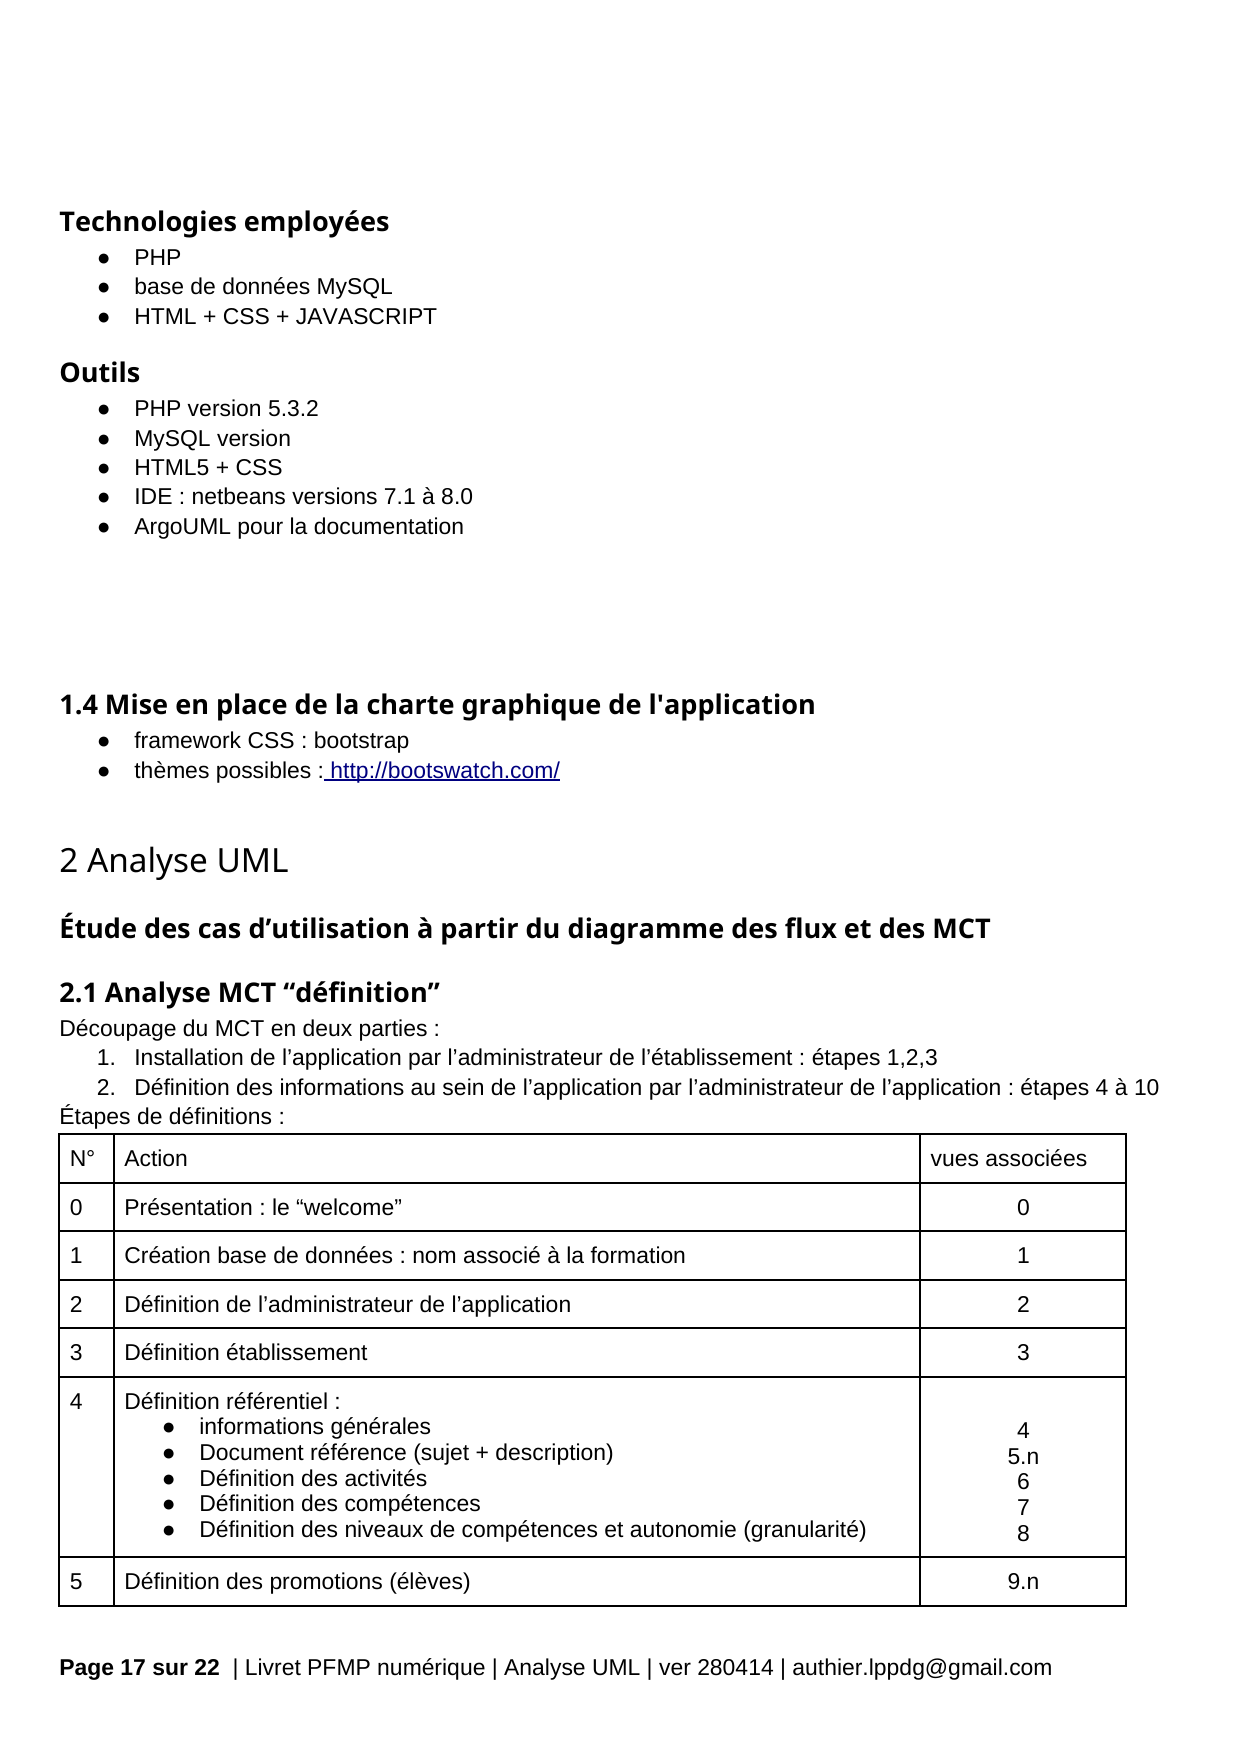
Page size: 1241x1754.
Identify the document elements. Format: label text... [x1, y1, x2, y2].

list HTML + CSS + JAVASCRIPT [97, 303, 1181, 329]
table_cell 2 [921, 1281, 1125, 1327]
table_cell Création base de données : nom associé à la formation [115, 1232, 919, 1279]
list Installation de l’application par l’administrateur de l’établissement : étapes 1,2,3 [97, 1045, 1181, 1071]
list base de données MySQL [97, 274, 1181, 299]
table_cell 1 [60, 1232, 113, 1279]
table_header vues associées [921, 1135, 1125, 1182]
table_cell 9.n [921, 1558, 1125, 1605]
list IDE : netbeans versions 7.1 à 8.0 [97, 484, 1181, 510]
table_cell 2 [60, 1281, 113, 1327]
table_cell Définition établissement [115, 1329, 919, 1376]
table_cell 0 [60, 1184, 113, 1230]
table_header N° [60, 1135, 113, 1182]
subtitle Technologies employées [59, 202, 1181, 239]
list PHP [97, 244, 1181, 270]
table_cell Définition des promotions (élèves) [115, 1558, 919, 1605]
list ArgoUML pour la documentation [97, 513, 1181, 539]
subtitle 1.4 Mise en place de la charte graphique de l'application [59, 686, 1181, 722]
list thèmes possibles : http://bootswatch.com/ [97, 757, 1181, 783]
table_cell Présentation : le “welcome” [115, 1184, 919, 1230]
subtitle Étude des cas d’utilisation à partir du diagramme des flux et des MCT [59, 910, 1181, 947]
table_cell Définition référentiel : informations générales Document référence (sujet + description) Définition des activités Définition des compétences Définition des niveaux de compétences et autonomie (granularité) [115, 1378, 919, 1556]
subtitle Outils [59, 353, 1181, 390]
table_header Action [115, 1135, 919, 1182]
list MySQL version [97, 425, 1181, 451]
table_cell 3 [60, 1329, 113, 1376]
list framework CSS : bootstrap [97, 728, 1181, 754]
list PHP version 5.3.2 [97, 396, 1181, 422]
table_cell 4 [60, 1378, 113, 1556]
subtitle 2.1 Analyse MCT “définition” [59, 973, 1181, 1010]
text Découpage du MCT en deux parties : [59, 1016, 1181, 1041]
subtitle 2 Analyse UML [59, 837, 1181, 882]
table_cell 5 [60, 1558, 113, 1605]
list HTML5 + CSS [97, 455, 1181, 480]
list Définition des informations au sein de l’application par l’administrateur de l’application : étapes 4 à 10 [97, 1074, 1181, 1100]
table_cell 4 5.n 6 7 8 [921, 1378, 1125, 1556]
table_cell 3 [921, 1329, 1125, 1376]
table_cell 0 [921, 1184, 1125, 1230]
table_cell 1 [921, 1232, 1125, 1279]
table_cell Définition de l’administrateur de l’application [115, 1281, 919, 1327]
text Étapes de définitions : [59, 1104, 1181, 1129]
